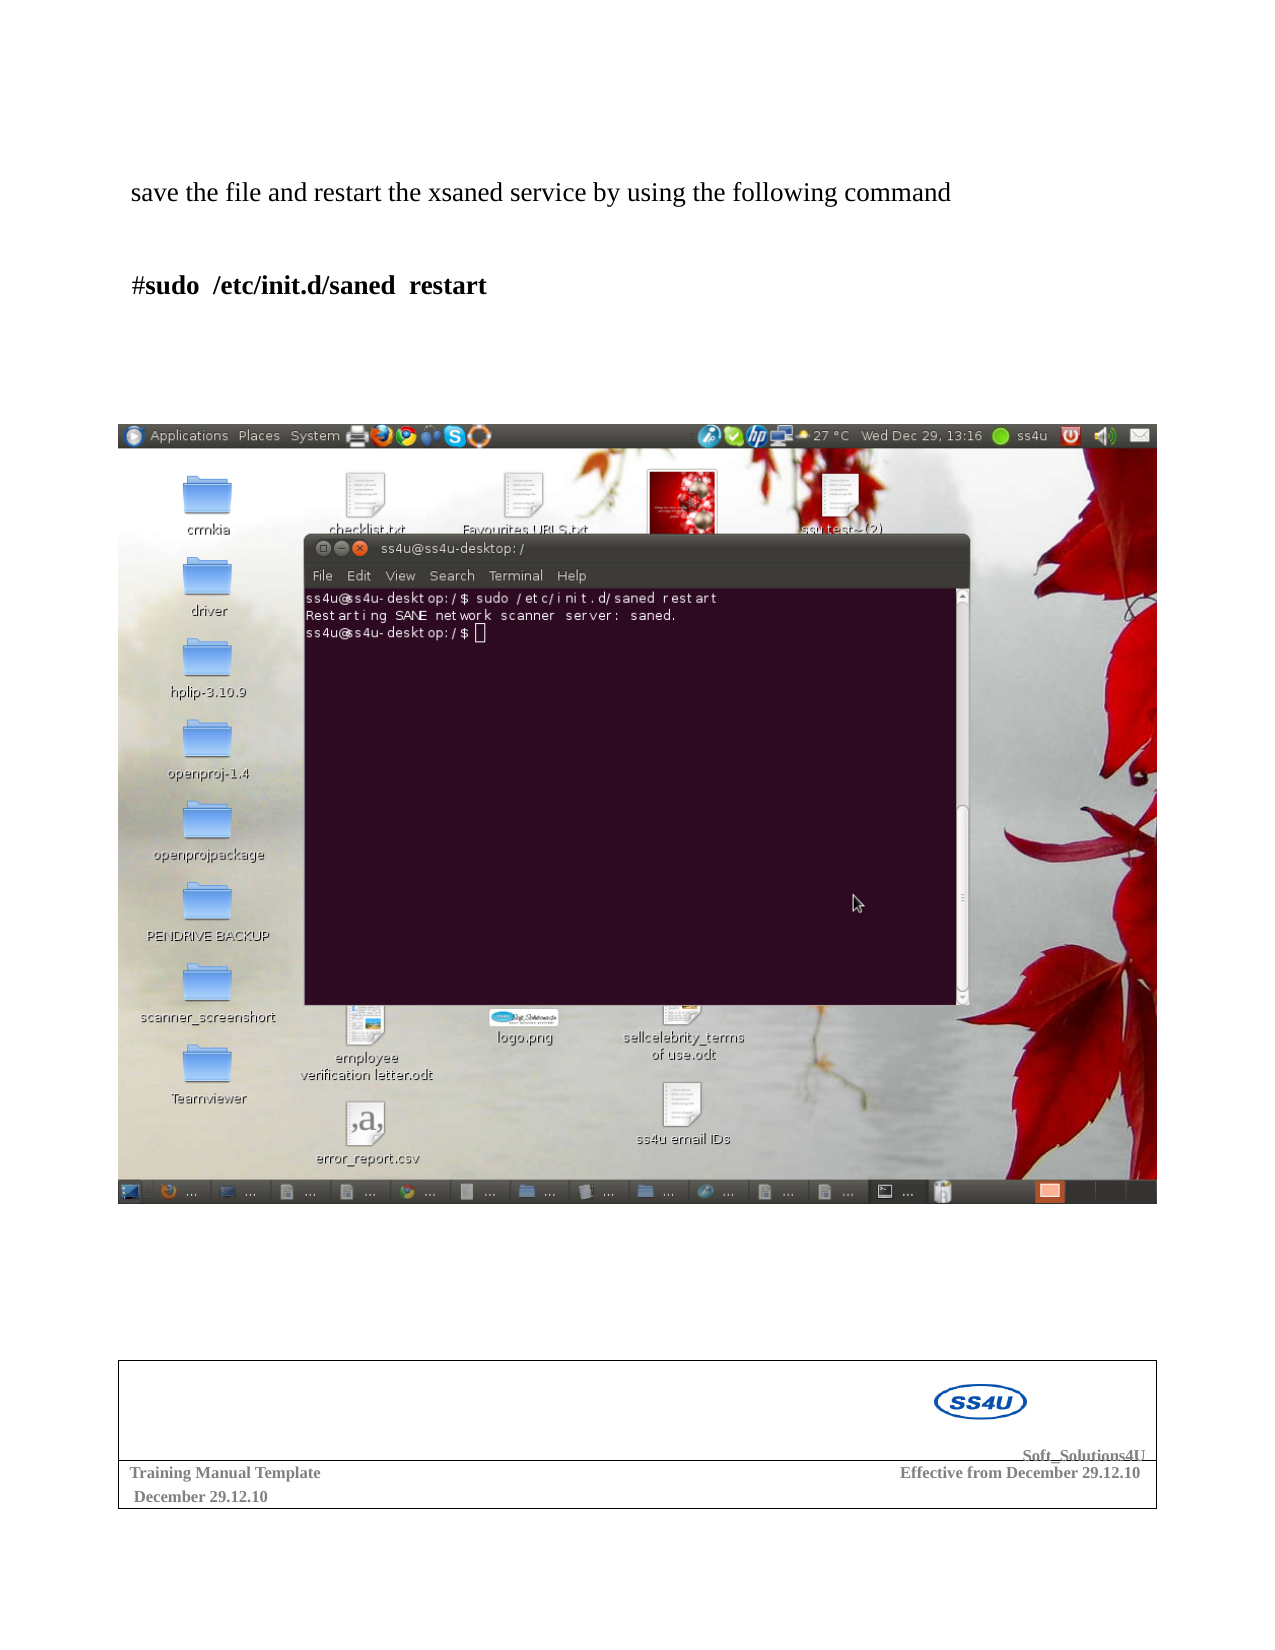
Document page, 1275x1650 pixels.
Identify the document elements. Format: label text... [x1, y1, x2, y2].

picture [925, 1382, 1117, 1420]
text save the file and restart the xsaned service by using the following command [118, 176, 1157, 207]
table_header Soft_Solutions4U Quality System Procedure [119, 1361, 1156, 1460]
table_cell Training Manual Template Effective from December 29.12.10 December 29.12.10 [119, 1461, 1156, 1508]
text #sudo /etc/init.d/saned restart [118, 269, 1157, 300]
picture [118, 424, 1157, 1204]
